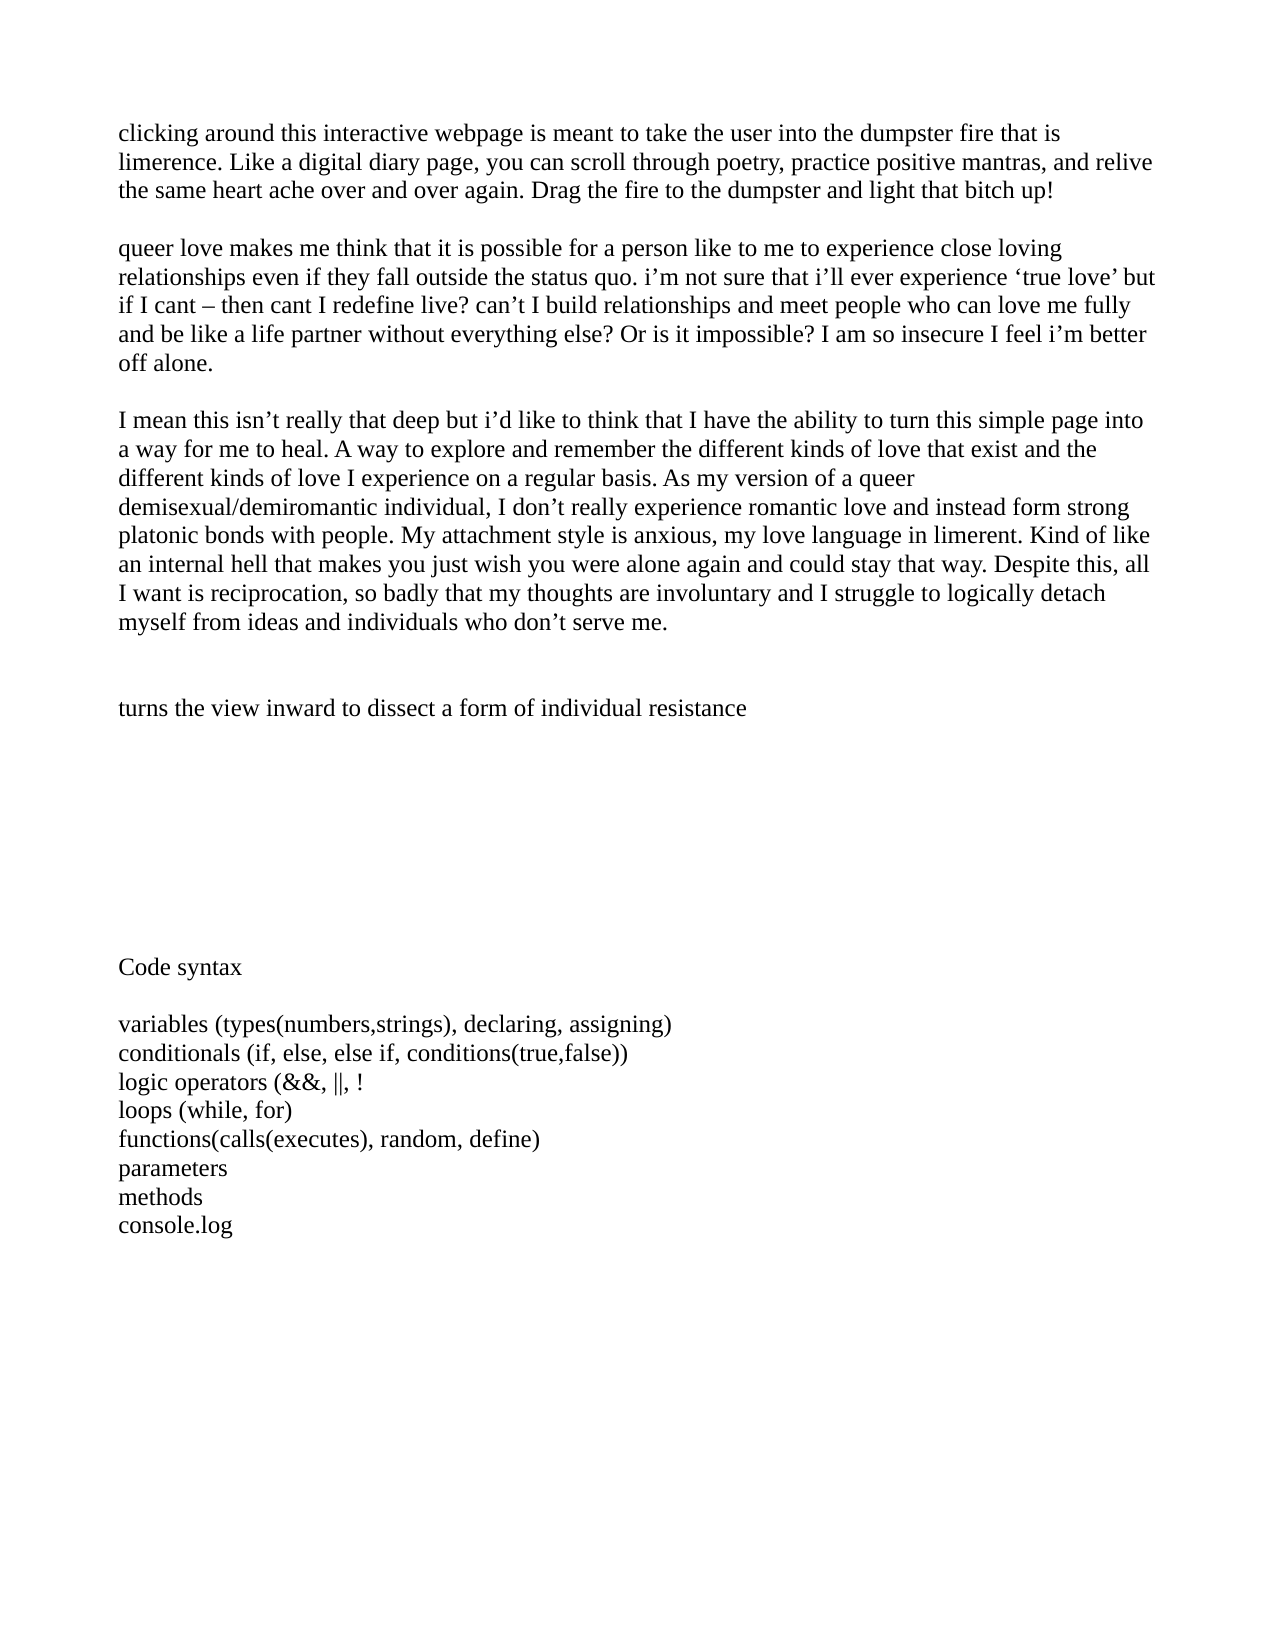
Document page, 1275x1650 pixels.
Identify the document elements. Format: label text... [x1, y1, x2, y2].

text clicking around this interactive webpage is meant to take the user into the dumpster fire that is limerence. Like a digital diary page, you can scroll through poetry, practice positive mantras, and relive the same heart ache over and over again. Drag the fire to the dumpster and light that bitch up! [118, 118, 1157, 204]
text methods [118, 1182, 1157, 1211]
text logic operators (&&, ||, ! [118, 1067, 1157, 1096]
text conditionals (if, else, else if, conditions(true,false)) [118, 1038, 1157, 1067]
text I mean this isn’t really that deep but i’d like to think that I have the ability to turn this simple page into a way for me to heal. A way to explore and remember the different kinds of love that exist and the different kinds of love I experience on a regular basis. As my version of a queer demisexual/demiromantic individual, I don’t really experience romantic love and instead form strong platonic bonds with people. My attachment style is anxious, my love language in limerent. Kind of like an internal hell that makes you just wish you were alone again and could stay that way. Despite this, all I want is reciprocation, so badly that my thoughts are involuntary and I struggle to logically detach myself from ideas and individuals who don’t serve me. [118, 406, 1157, 636]
text console.log [118, 1211, 1157, 1239]
text variables (types(numbers,strings), declaring, assigning) [118, 1009, 1157, 1038]
text Code syntax [118, 952, 1157, 981]
text loops (while, for) [118, 1096, 1157, 1124]
text parameters [118, 1153, 1157, 1182]
text functions(calls(executes), random, define) [118, 1124, 1157, 1153]
text queer love makes me think that it is possible for a person like to me to experience close loving relationships even if they fall outside the status quo. i’m not sure that i’ll ever experience ‘true love’ but if I cant – then cant I redefine live? can’t I build relationships and meet people who can love me fully and be like a life partner without everything else? Or is it impossible? I am so insecure I feel i’m better off alone. [118, 233, 1157, 377]
text turns the view inward to dissect a form of individual resistance [118, 693, 1157, 722]
